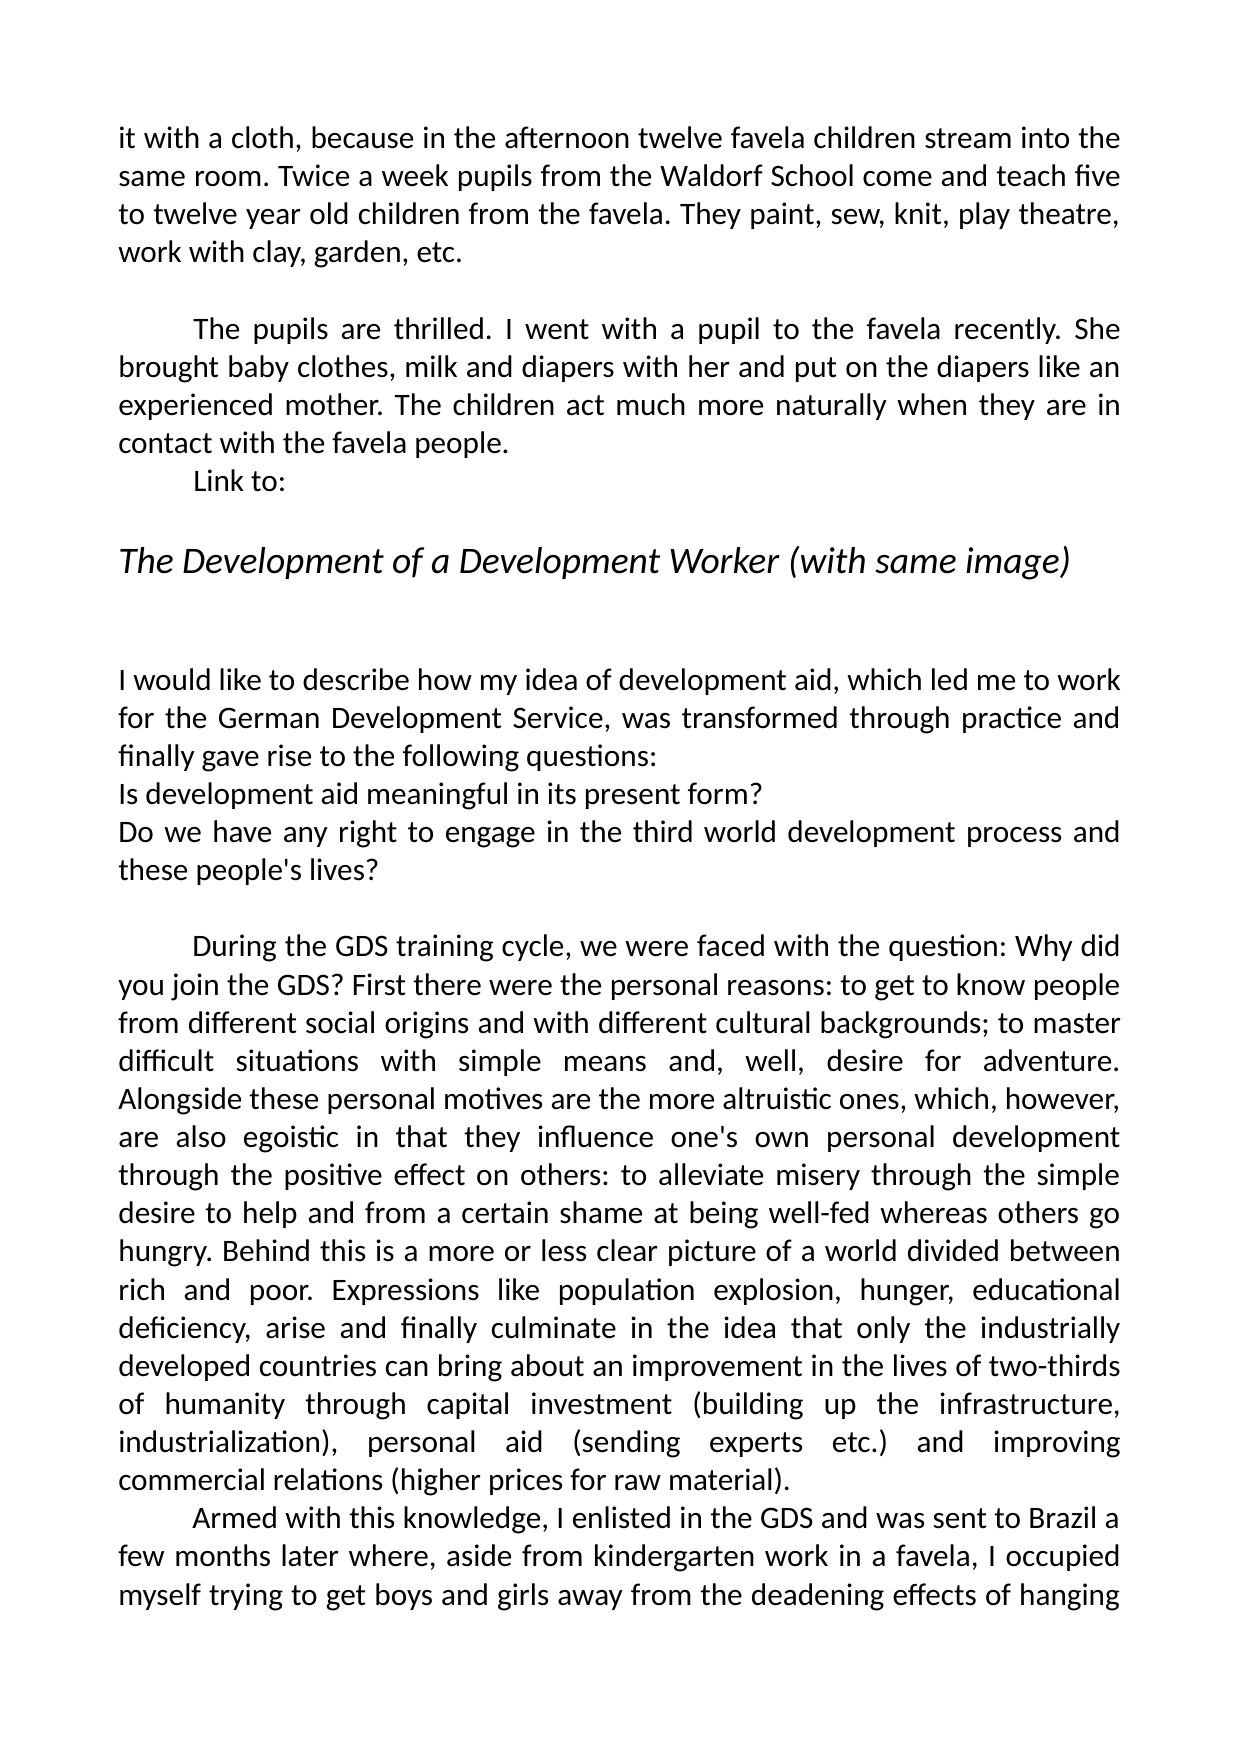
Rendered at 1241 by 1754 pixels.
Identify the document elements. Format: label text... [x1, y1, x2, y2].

text I would like to describe how my idea of development aid, which led me to work for the German Development Service, was transformed through practice and finally gave rise to the following questions: [118, 659, 1122, 774]
text The pupils are thrilled. I went with a pupil to the favela recently. She brought baby clothes, milk and diapers with her and put on the diapers like an experienced mother. The children act much more naturally when they are in contact with the favela people. [118, 309, 1122, 461]
text Do we have any right to engage in the third world development process and these people's lives? [118, 812, 1122, 888]
text The Development of a Development Worker (with same image) [118, 537, 1122, 583]
text During the GDS training cycle, we were faced with the question: Why did you join the GDS? First there were the personal reasons: to get to know people from different social origins and with different cultural backgrounds; to master difficult situations with simple means and, well, desire for adventure. Alongside these personal motives are the more altruistic ones, which, however, are also egoistic in that they influence one's own personal development through the positive effect on others: to alleviate misery through the simple desire to help and from a certain shame at being well-fed whereas others go hungry. Behind this is a more or less clear picture of a world divided between rich and poor. Expressions like population explosion, hunger, educational deficiency, arise and finally culminate in the idea that only the industrially developed countries can bring about an improvement in the lives of two-thirds of humanity through capital investment (building up the infrastructure, industrialization), personal aid (sending experts etc.) and improving commercial relations (higher prices for raw material). [118, 926, 1122, 1498]
text it with a cloth, because in the afternoon twelve favela children stream into the same room. Twice a week pupils from the Waldorf School come and teach five to twelve year old children from the favela. They paint, sew, knit, play theatre, work with clay, garden, etc. [118, 118, 1122, 271]
text Armed with this knowledge, I enlisted in the GDS and was sent to Brazil a few months later where, aside from kindergarten work in a favela, I occupied myself trying to get boys and girls away from the deadening effects of hanging [118, 1498, 1122, 1613]
text Link to: [118, 461, 1122, 499]
text Is development aid meaningful in its present form? [118, 774, 1122, 812]
